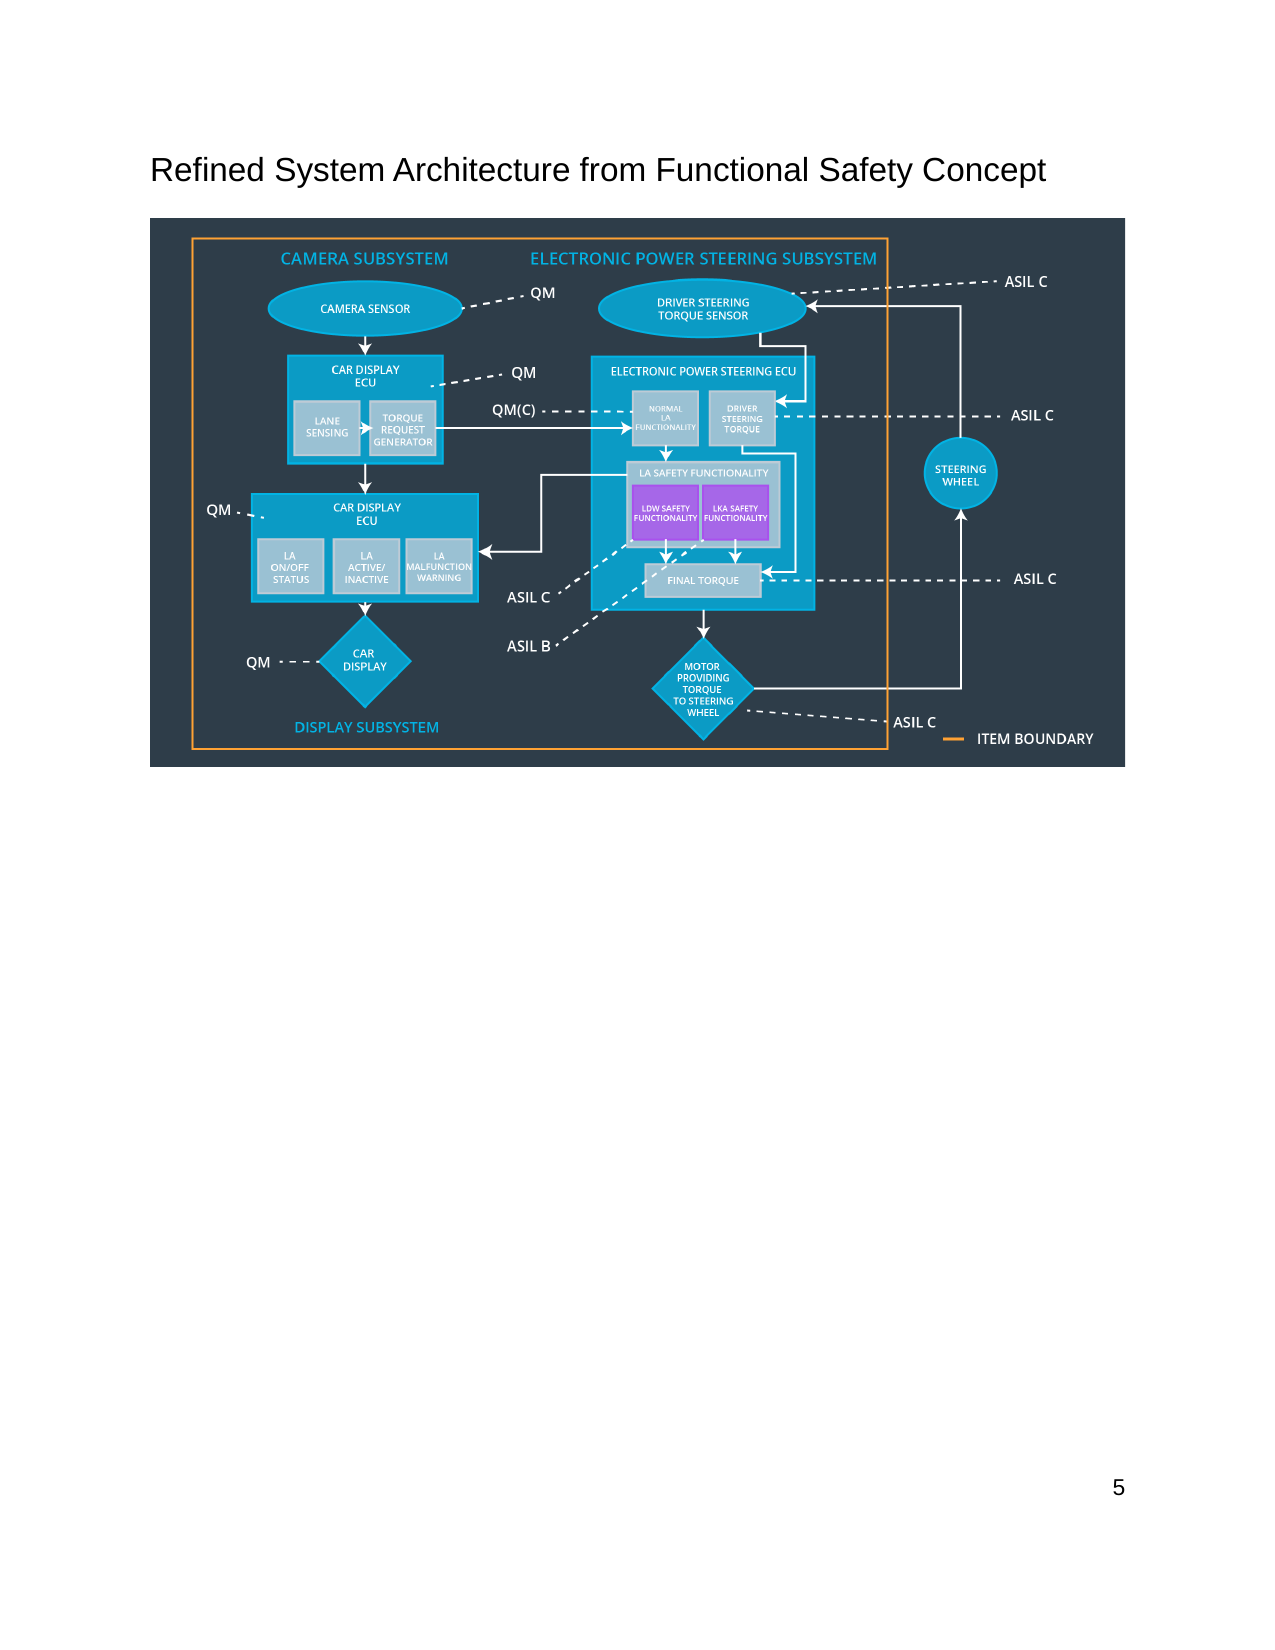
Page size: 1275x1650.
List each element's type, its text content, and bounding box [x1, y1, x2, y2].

picture [150, 218, 1125, 767]
subtitle Refined System Architecture from Functional Safety Concept [150, 150, 1125, 188]
